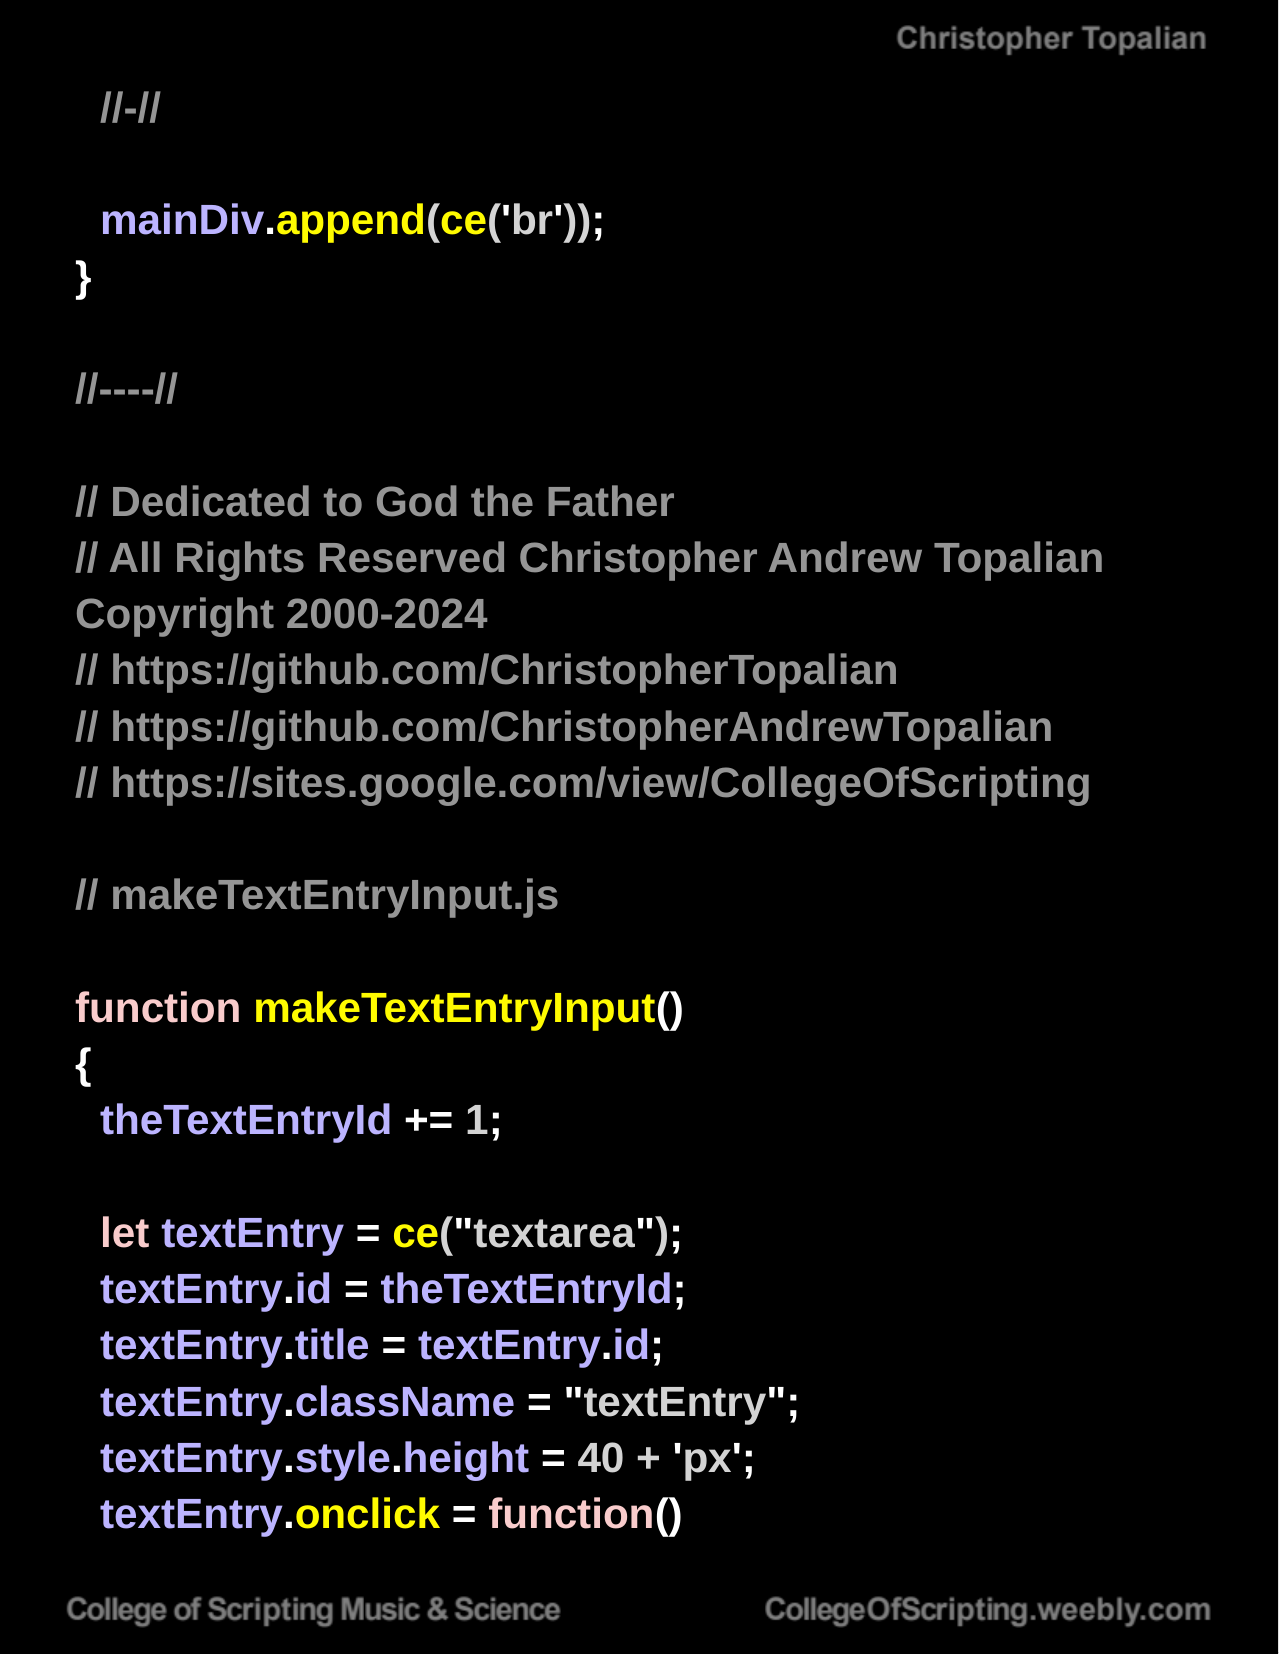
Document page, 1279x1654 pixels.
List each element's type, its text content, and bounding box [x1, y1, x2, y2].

text let textEntry = ce("textarea"); [75, 1200, 1203, 1256]
text // Dedicated to God the Father [75, 469, 1203, 525]
text // makeTextEntryInput.js [75, 862, 1203, 919]
text textEntry.className = "textEntry"; [75, 1369, 1203, 1425]
text //-// [75, 75, 1203, 131]
text // https://sites.google.com/view/CollegeOfScripting [75, 750, 1203, 806]
text textEntry.onclick = function() [75, 1481, 1203, 1537]
text { [75, 1031, 1203, 1087]
text // https://github.com/ChristopherTopalian [75, 637, 1203, 694]
text // All Rights Reserved Christopher Andrew Topalian Copyright 2000-2024 [75, 525, 1203, 637]
text } [75, 244, 1203, 300]
text theTextEntryId += 1; [75, 1087, 1203, 1144]
text // https://github.com/ChristopherAndrewTopalian [75, 694, 1203, 750]
text textEntry.title = textEntry.id; [75, 1312, 1203, 1369]
text mainDiv.append(ce('br')); [75, 187, 1203, 244]
text textEntry.style.height = 40 + 'px'; [75, 1425, 1203, 1481]
text textEntry.id = theTextEntryId; [75, 1256, 1203, 1312]
text //----// [75, 356, 1203, 412]
text function makeTextEntryInput() [75, 975, 1203, 1031]
